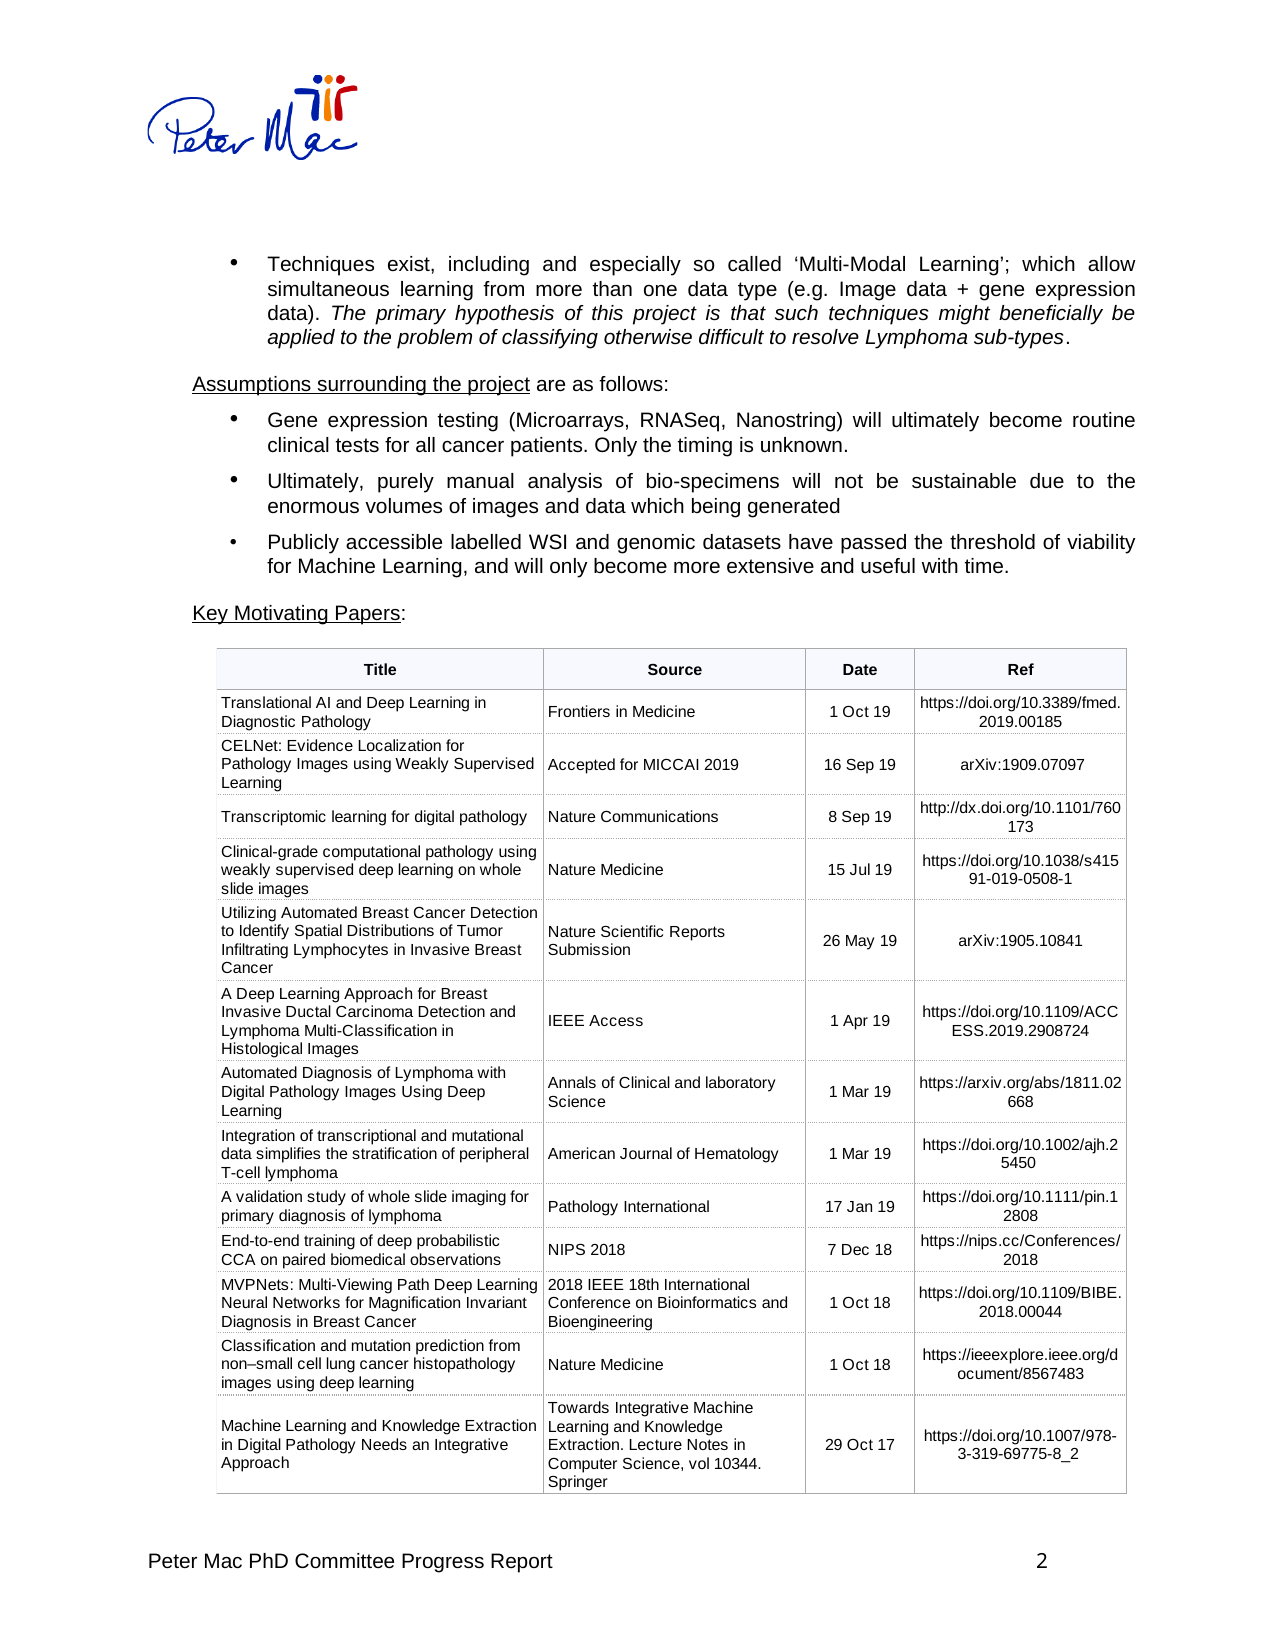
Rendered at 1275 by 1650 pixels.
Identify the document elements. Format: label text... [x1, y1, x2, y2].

list Ultimately, purely manual analysis of bio-specimens will not be sustainable due to the enormous volumes of images and data which being generated [229, 469, 1137, 518]
text Key Motivating Papers: [148, 601, 1137, 625]
picture [147, 75, 358, 160]
list Gene expression testing (Microarrays, RNASeq, Nanostring) will ultimately become routine clinical tests for all cancer patients. Only the timing is unknown. [229, 408, 1137, 457]
list Publicly accessible labelled WSI and genomic datasets have passed the threshold of viability for Machine Learning, and will only become more extensive and useful with time. [229, 529, 1137, 578]
text Assumptions surrounding the project are as follows: [192, 372, 1137, 396]
list Techniques exist, including and especially so called ‘Multi-Modal Learning’; which allow simultaneous learning from more than one data type (e.g. Image data + gene expression data). The primary hypothesis of this project is that such techniques might beneficially be applied to the problem of classifying otherwise difficult to resolve Lymphoma sub-types. [229, 252, 1137, 348]
